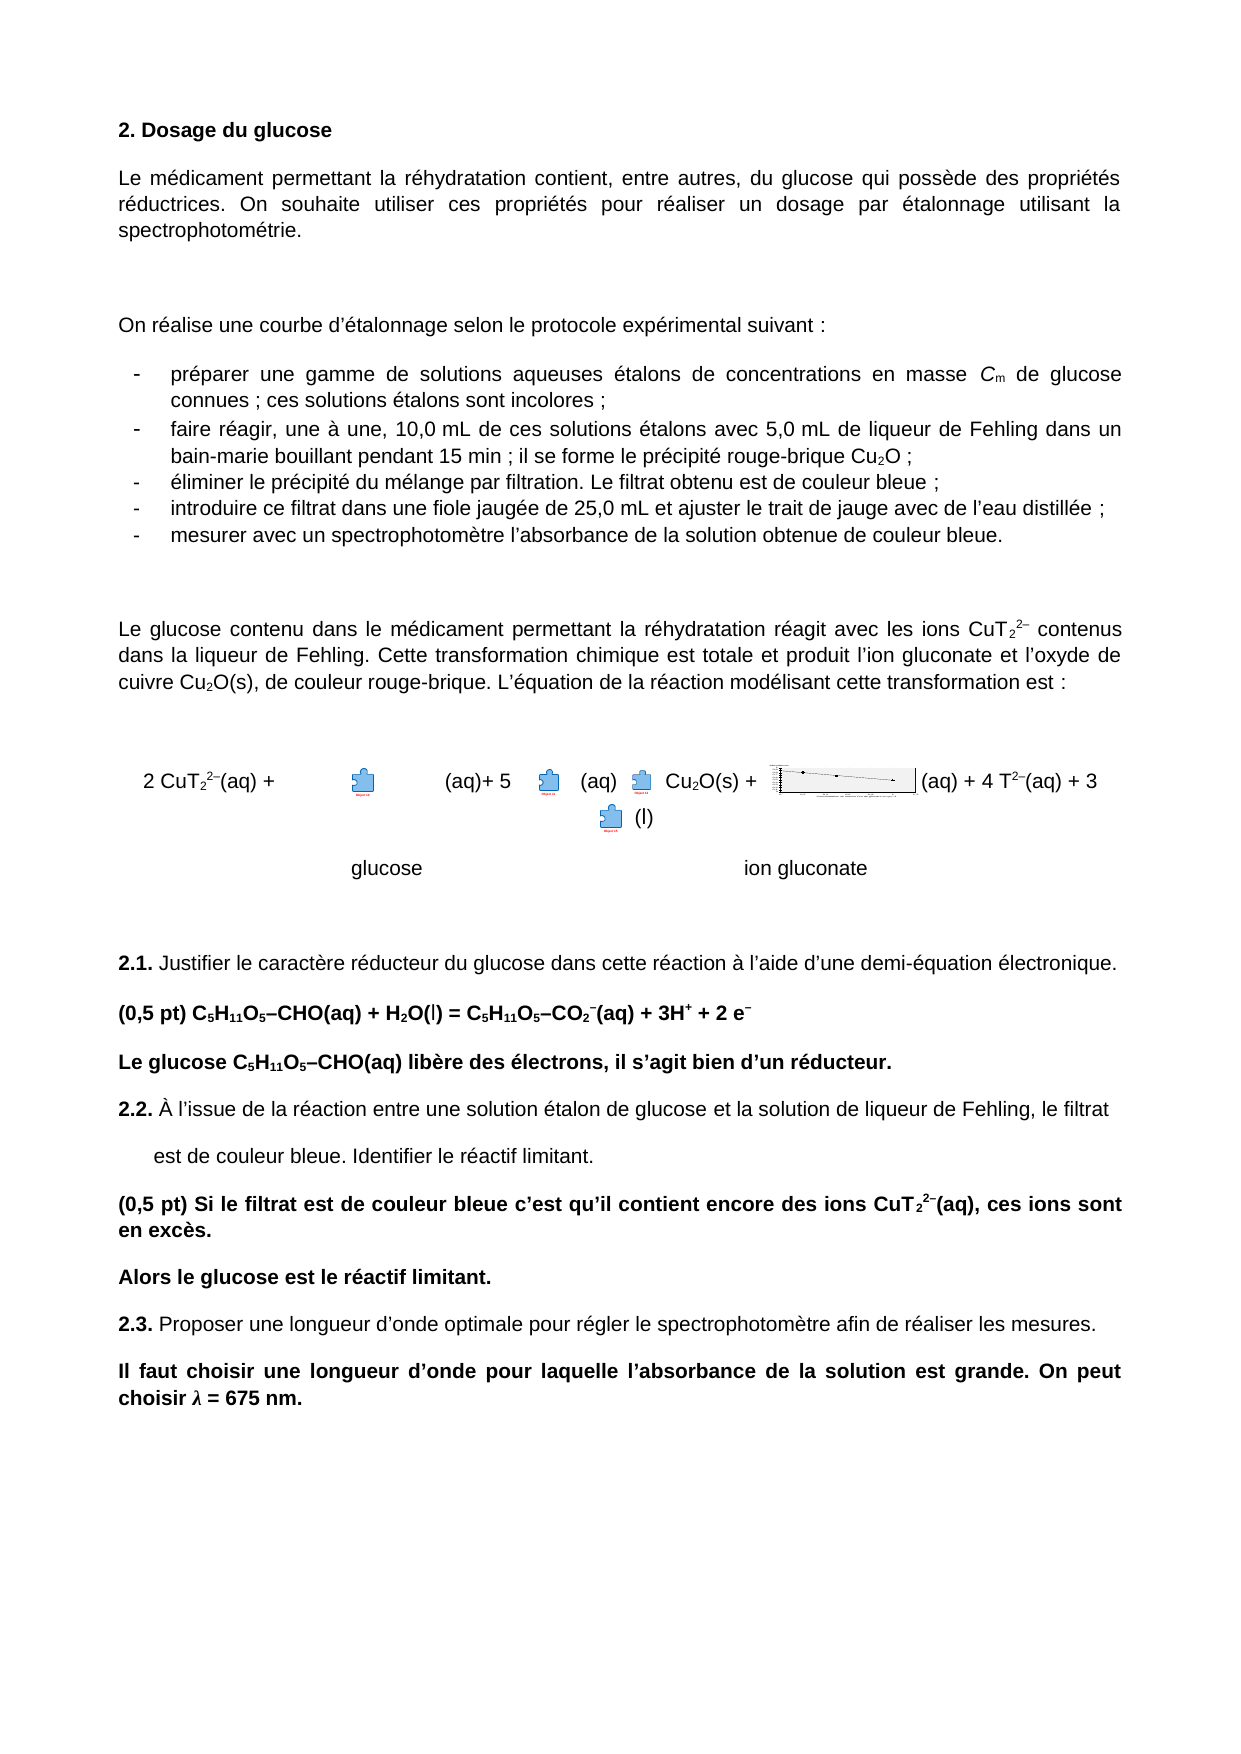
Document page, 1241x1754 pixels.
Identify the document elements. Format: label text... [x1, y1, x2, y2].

text (0,5 pt) Si le filtrat est de couleur bleue c’est qu’il contient encore des ions CuT22–(aq), ces ions sont en excès. [118, 1191, 1122, 1242]
list faire réagir, une à une, 10,0 mL de ces solutions étalons avec 5,0 mL de liqueur de Fehling dans un bain-marie bouillant pendant 15 min ; il se forme le précipité rouge-brique Cu2O ; [133, 415, 1122, 467]
text 2.1. Justifier le caractère réducteur du glucose dans cette réaction à l’aide d’une demi-équation électronique. [118, 951, 1122, 974]
text glucose ion gluconate [118, 856, 1122, 880]
text 2 CuT22–(aq) + (aq)+ 5 (aq) Cu2O(s) + (aq) + 4 T2–(aq) + 3 (l) [118, 764, 1122, 833]
list éliminer le précipité du mélange par filtration. Le filtrat obtenu est de couleur bleue ; [133, 470, 1122, 494]
list introduire ce filtrat dans une fiole jaugée de 25,0 mL et ajuster le trait de jauge avec de l’eau distillée ; [133, 496, 1122, 520]
text 2.2. À l’issue de la réaction entre une solution étalon de glucose et la solution de liqueur de Fehling, le filtrat [118, 1097, 1122, 1121]
list préparer une gamme de solutions aqueuses étalons de concentrations en masse Cm de glucose connues ; ces solutions étalons sont incolores ; [133, 359, 1122, 412]
text Le glucose C5H11O5–CHO(aq) libère des électrons, il s’agit bien d’un réducteur. [118, 1050, 1122, 1074]
text est de couleur bleue. Identifier le réactif limitant. [118, 1144, 1122, 1168]
text Il faut choisir une longueur d’onde pour laquelle l’absorbance de la solution est grande. On peut choisir λ = 675 nm. [118, 1359, 1122, 1410]
text Alors le glucose est le réactif limitant. [118, 1265, 1122, 1289]
text 2.3. Proposer une longueur d’onde optimale pour régler le spectrophotomètre afin de réaliser les mesures. [118, 1312, 1122, 1336]
text (0,5 pt) C5H11O5–CHO(aq) + H2O(l) = C5H11O5–CO2–(aq) + 3H+ + 2 e– [118, 998, 1122, 1026]
text Le glucose contenu dans le médicament permettant la réhydratation réagit avec les ions CuT22– contenus dans la liqueur de Fehling. Cette transformation chimique est totale et produit l’ion gluconate et l’oxyde de cuivre Cu2O(s), de couleur rouge-brique. L’équation de la réaction modélisant cette transformation est : [118, 617, 1122, 693]
list mesurer avec un spectrophotomètre l’absorbance de la solution obtenue de couleur bleue. [133, 522, 1122, 546]
text Le médicament permettant la réhydratation contient, entre autres, du glucose qui possède des propriétés réductrices. On souhaite utiliser ces propriétés pour réaliser un dosage par étalonnage utilisant la spectrophotométrie. [118, 165, 1122, 242]
text On réalise une courbe d’étalonnage selon le protocole expérimental suivant : [118, 312, 1122, 336]
text 2. Dosage du glucose [118, 118, 1122, 142]
